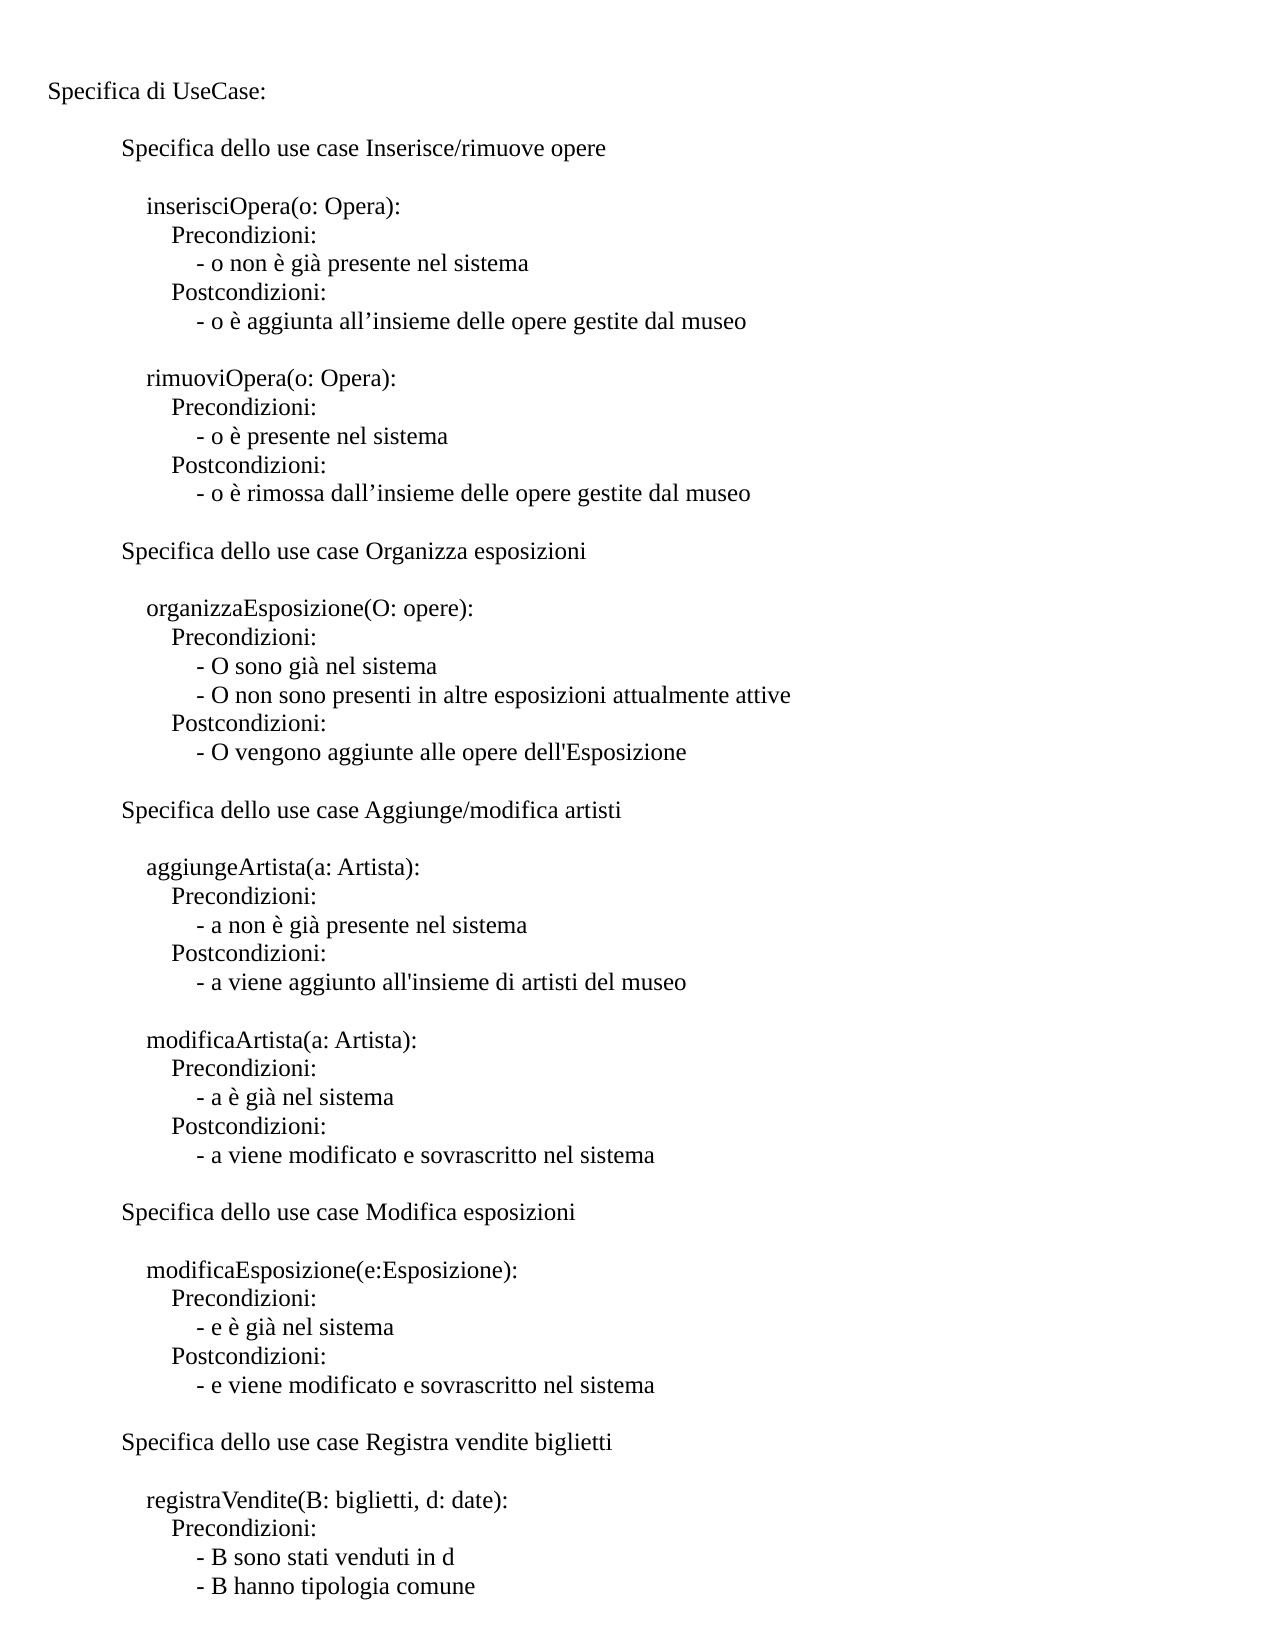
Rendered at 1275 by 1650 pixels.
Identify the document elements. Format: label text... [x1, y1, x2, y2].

text Precondizioni: [121, 220, 1228, 248]
text Precondizioni: [121, 1053, 1228, 1082]
text - a viene aggiunto all'insieme di artisti del museo [121, 967, 1228, 996]
text - o non è già presente nel sistema [121, 248, 1228, 277]
text Precondizioni: [121, 392, 1228, 421]
text - O non sono presenti in altre esposizioni attualmente attive [121, 680, 1228, 708]
text - o è rimossa dall’insieme delle opere gestite dal museo [121, 478, 1228, 507]
text Postcondizioni: [121, 1111, 1228, 1140]
text - a viene modificato e sovrascritto nel sistema [121, 1140, 1228, 1168]
text inserisciOpera(o: Opera): [121, 191, 1228, 220]
text - o è presente nel sistema [121, 421, 1228, 450]
text Precondizioni: [121, 881, 1228, 910]
text - o è aggiunta all’insieme delle opere gestite dal museo [121, 306, 1228, 335]
text Postcondizioni: [121, 938, 1228, 967]
text Specifica dello use case Aggiunge/modifica artisti [121, 795, 1228, 823]
text Postcondizioni: [121, 450, 1228, 478]
text - a è già nel sistema [121, 1082, 1228, 1111]
text Postcondizioni: [121, 1341, 1228, 1370]
text - B sono stati venduti in d [121, 1542, 1228, 1571]
text aggiungeArtista(a: Artista): [121, 852, 1228, 881]
text Precondizioni: [121, 622, 1228, 651]
text registraVendite(B: biglietti, d: date): [121, 1485, 1228, 1513]
text - O vengono aggiunte alle opere dell'Esposizione [121, 737, 1228, 766]
text modificaEsposizione(e:Esposizione): [121, 1255, 1228, 1283]
text rimuoviOpera(o: Opera): [121, 363, 1228, 392]
text Postcondizioni: [121, 277, 1228, 306]
text - B hanno tipologia comune [121, 1571, 1228, 1600]
text Specifica dello use case Registra vendite biglietti [121, 1427, 1228, 1456]
text - a non è già presente nel sistema [121, 910, 1228, 938]
text Precondizioni: [121, 1283, 1228, 1312]
text - O sono già nel sistema [121, 651, 1228, 680]
text Postcondizioni: [121, 708, 1228, 737]
text - e è già nel sistema [121, 1312, 1228, 1341]
text - e viene modificato e sovrascritto nel sistema [121, 1370, 1228, 1398]
text Specifica dello use case Inserisce/rimuove opere [121, 133, 1228, 162]
text organizzaEsposizione(O: opere): [121, 593, 1228, 622]
text Precondizioni: [121, 1513, 1228, 1542]
text Specifica dello use case Modifica esposizioni [121, 1197, 1228, 1226]
text modificaArtista(a: Artista): [121, 1025, 1228, 1053]
text Specifica di UseCase: [47, 76, 1228, 105]
text Specifica dello use case Organizza esposizioni [121, 536, 1228, 565]
